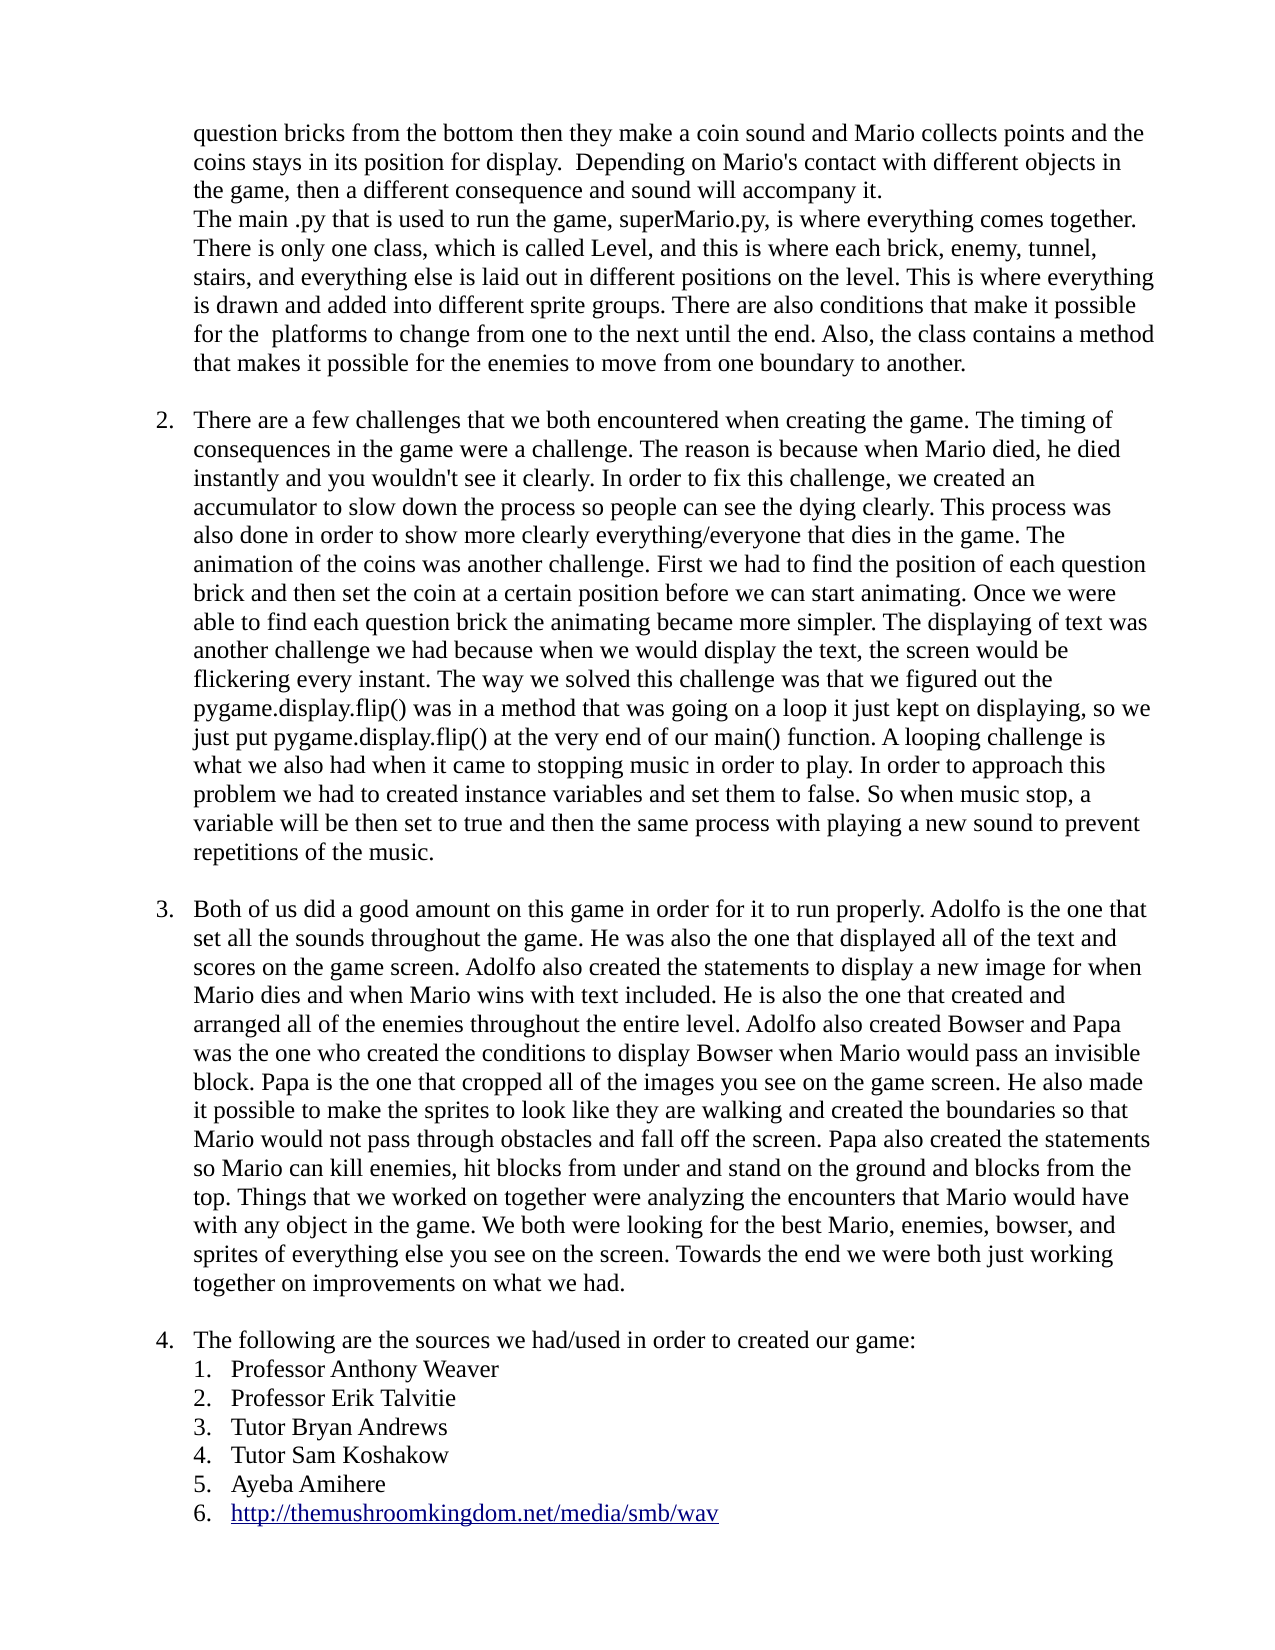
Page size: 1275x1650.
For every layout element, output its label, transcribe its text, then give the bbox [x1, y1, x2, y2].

list There are a few challenges that we both encountered when creating the game. The timing of consequences in the game were a challenge. The reason is because when Mario died, he died instantly and you wouldn't see it clearly. In order to fix this challenge, we created an accumulator to slow down the process so people can see the dying clearly. This process was also done in order to show more clearly everything/everyone that dies in the game. The animation of the coins was another challenge. First we had to find the position of each question brick and then set the coin at a certain position before we can start animating. Once we were able to find each question brick the animating became more simpler. The displaying of text was another challenge we had because when we would display the text, the screen would be flickering every instant. The way we solved this challenge was that we figured out the pygame.display.flip() was in a method that was going on a loop it just kept on displaying, so we just put pygame.display.flip() at the very end of our main() function. A looping challenge is what we also had when it came to stopping music in order to play. In order to approach this problem we had to created instance variables and set them to false. So when music stop, a variable will be then set to true and then the same process with playing a new sound to prevent repetitions of the music. [156, 406, 1157, 866]
list The following are the sources we had/used in order to created our game: [156, 1326, 1157, 1354]
list question bricks from the bottom then they make a coin sound and Mario collects points and the coins stays in its position for display. Depending on Mario's contact with different objects in the game, then a different consequence and sound will accompany it. [156, 118, 1157, 204]
list Tutor Sam Koshakow [193, 1441, 1157, 1469]
list The main .py that is used to run the game, superMario.py, is where everything comes together. There is only one class, which is called Level, and this is where each brick, enemy, tunnel, stairs, and everything else is laid out in different positions on the level. This is where everything is drawn and added into different sprite groups. There are also conditions that make it possible for the platforms to change from one to the next until the end. Also, the class contains a method that makes it possible for the enemies to move from one boundary to another. [156, 204, 1157, 377]
list Both of us did a good amount on this game in order for it to run properly. Adolfo is the one that set all the sounds throughout the game. He was also the one that displayed all of the text and scores on the game screen. Adolfo also created the statements to display a new image for when Mario dies and when Mario wins with text included. He is also the one that created and arranged all of the enemies throughout the entire level. Adolfo also created Bowser and Papa was the one who created the conditions to display Bowser when Mario would pass an invisible block. Papa is the one that cropped all of the images you see on the game screen. He also made it possible to make the sprites to look like they are walking and created the boundaries so that Mario would not pass through obstacles and fall off the screen. Papa also created the statements so Mario can kill enemies, hit blocks from under and stand on the ground and blocks from the top. Things that we worked on together were analyzing the encounters that Mario would have with any object in the game. We both were looking for the best Mario, enemies, bowser, and sprites of everything else you see on the screen. Towards the end we were both just working together on improvements on what we had. [156, 894, 1157, 1297]
list Professor Anthony Weaver [193, 1354, 1157, 1383]
list Ayeba Amihere [193, 1469, 1157, 1498]
list http://themushroomkingdom.net/media/smb/wav [193, 1498, 1157, 1527]
list Tutor Bryan Andrews [193, 1412, 1157, 1441]
list Professor Erik Talvitie [193, 1383, 1157, 1412]
